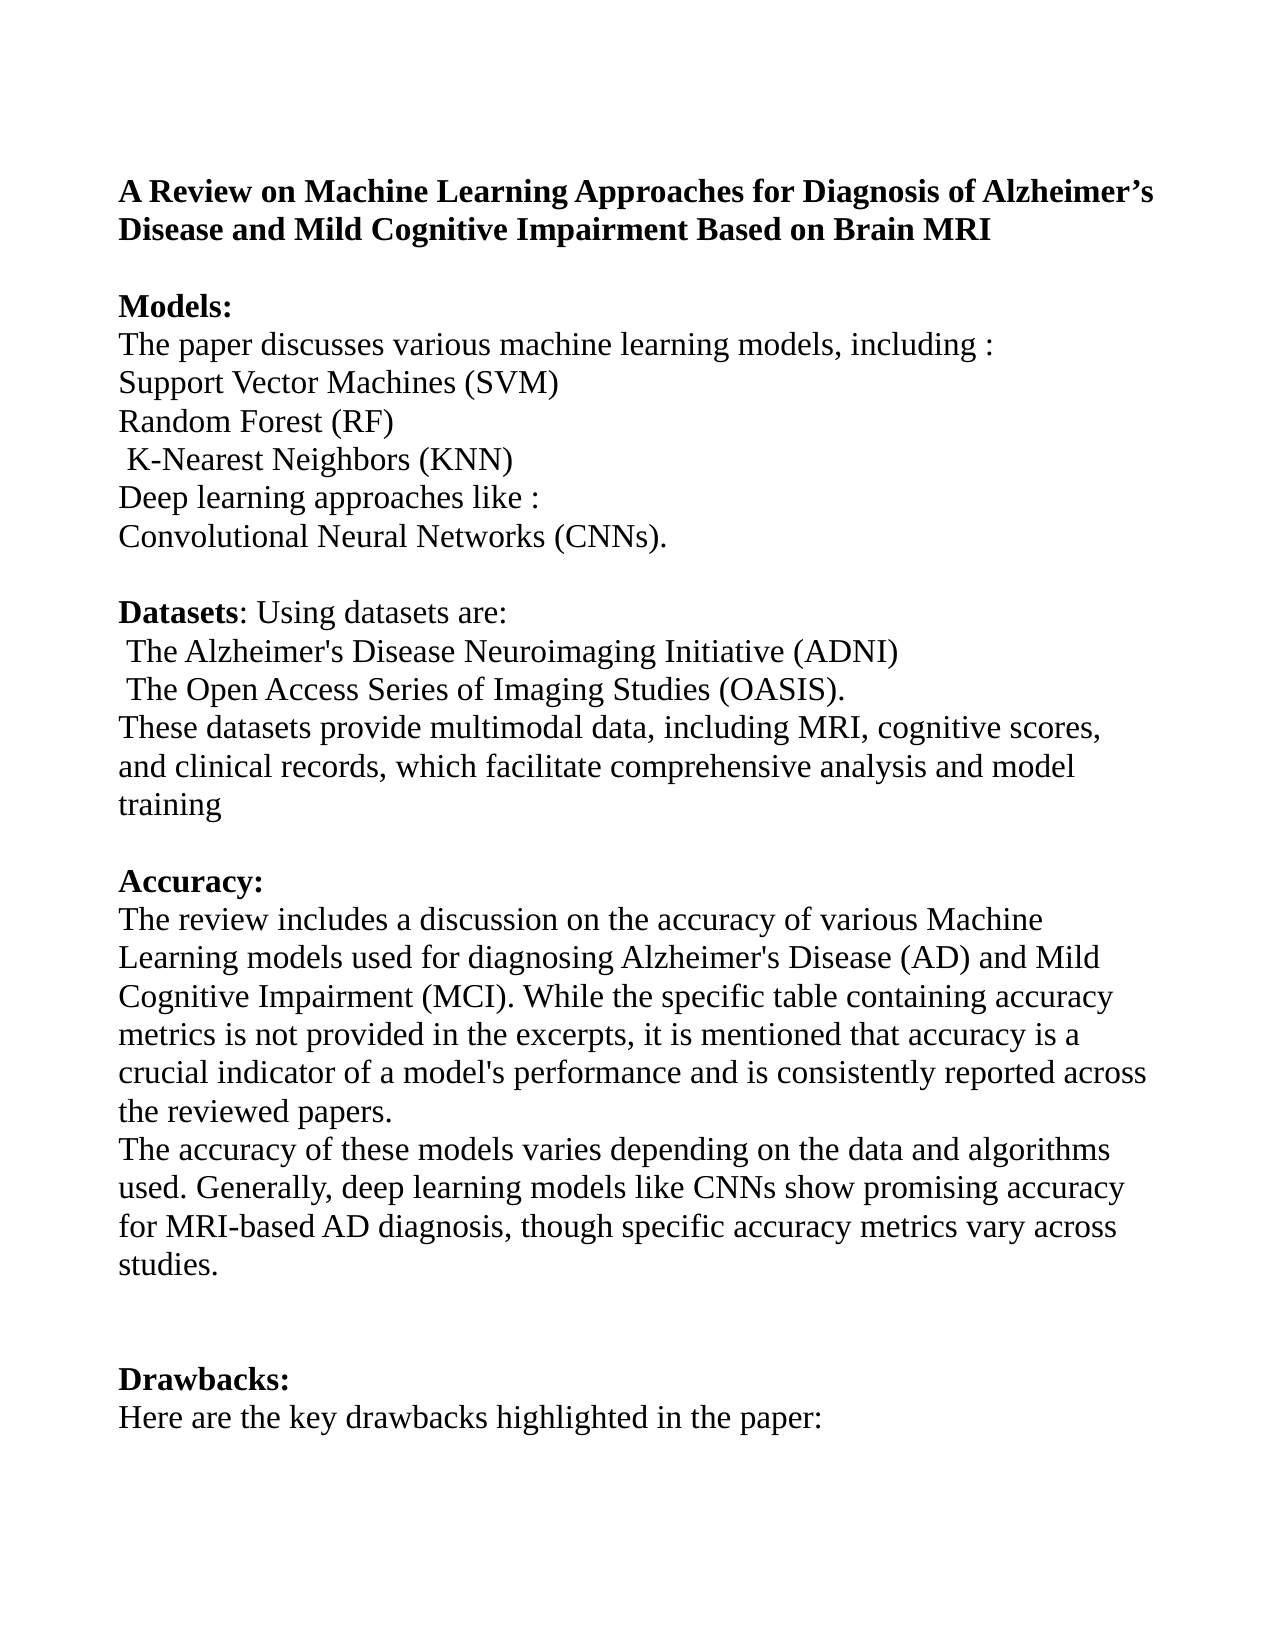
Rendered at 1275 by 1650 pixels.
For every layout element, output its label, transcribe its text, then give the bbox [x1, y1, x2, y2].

text Datasets: Using datasets are: [118, 592, 1157, 631]
text Models: [118, 286, 1157, 324]
text Random Forest (RF) [118, 401, 1157, 439]
text Convolutional Neural Networks (CNNs). [118, 516, 1157, 554]
text The paper discusses various machine learning models, including : [118, 324, 1157, 362]
text Deep learning approaches like : [118, 477, 1157, 516]
text K-Nearest Neighbors (KNN) [118, 439, 1157, 477]
text Accuracy: [118, 861, 1157, 899]
text The Alzheimer's Disease Neuroimaging Initiative (ADNI) [118, 631, 1157, 669]
text The Open Access Series of Imaging Studies (OASIS). [118, 669, 1157, 707]
text Drawbacks: [118, 1359, 1157, 1397]
text These datasets provide multimodal data, including MRI, cognitive scores, and clinical records, which facilitate comprehensive analysis and model training [118, 707, 1157, 822]
text The review includes a discussion on the accuracy of various Machine Learning models used for diagnosing Alzheimer's Disease (AD) and Mild Cognitive Impairment (MCI). While the specific table containing accuracy metrics is not provided in the excerpts, it is mentioned that accuracy is a crucial indicator of a model's performance and is consistently reported across the reviewed papers. [118, 899, 1157, 1129]
text Here are the key drawbacks highlighted in the paper: [118, 1397, 1157, 1436]
text Support Vector Machines (SVM) [118, 362, 1157, 401]
text A Review on Machine Learning Approaches for Diagnosis of Alzheimer’s Disease and Mild Cognitive Impairment Based on Brain MRI [118, 171, 1157, 247]
text The accuracy of these models varies depending on the data and algorithms used. Generally, deep learning models like CNNs show promising accuracy for MRI-based AD diagnosis, though specific accuracy metrics vary across studies. [118, 1129, 1157, 1282]
